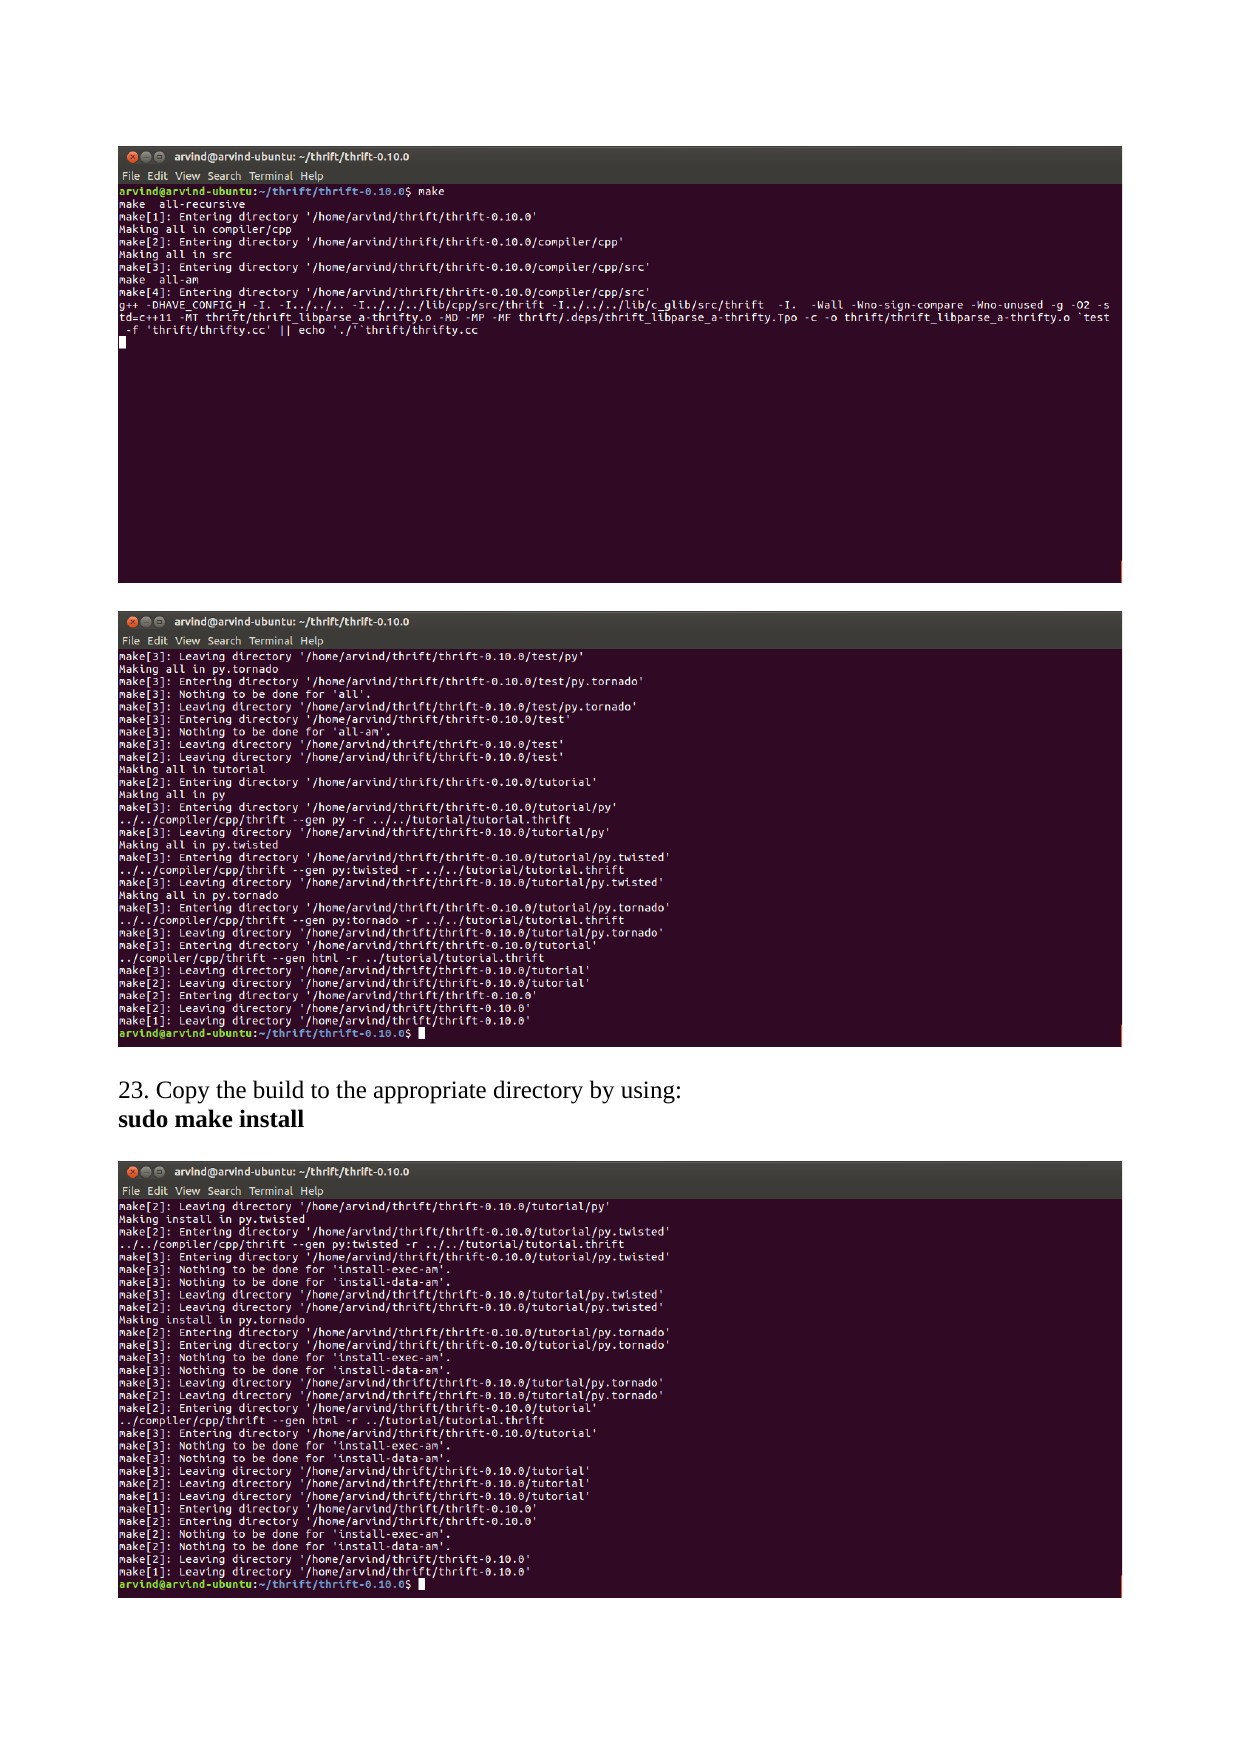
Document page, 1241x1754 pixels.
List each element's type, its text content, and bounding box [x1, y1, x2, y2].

text 23. Copy the build to the appropriate directory by using: [118, 1075, 1122, 1104]
text sudo make install [118, 1104, 1122, 1133]
